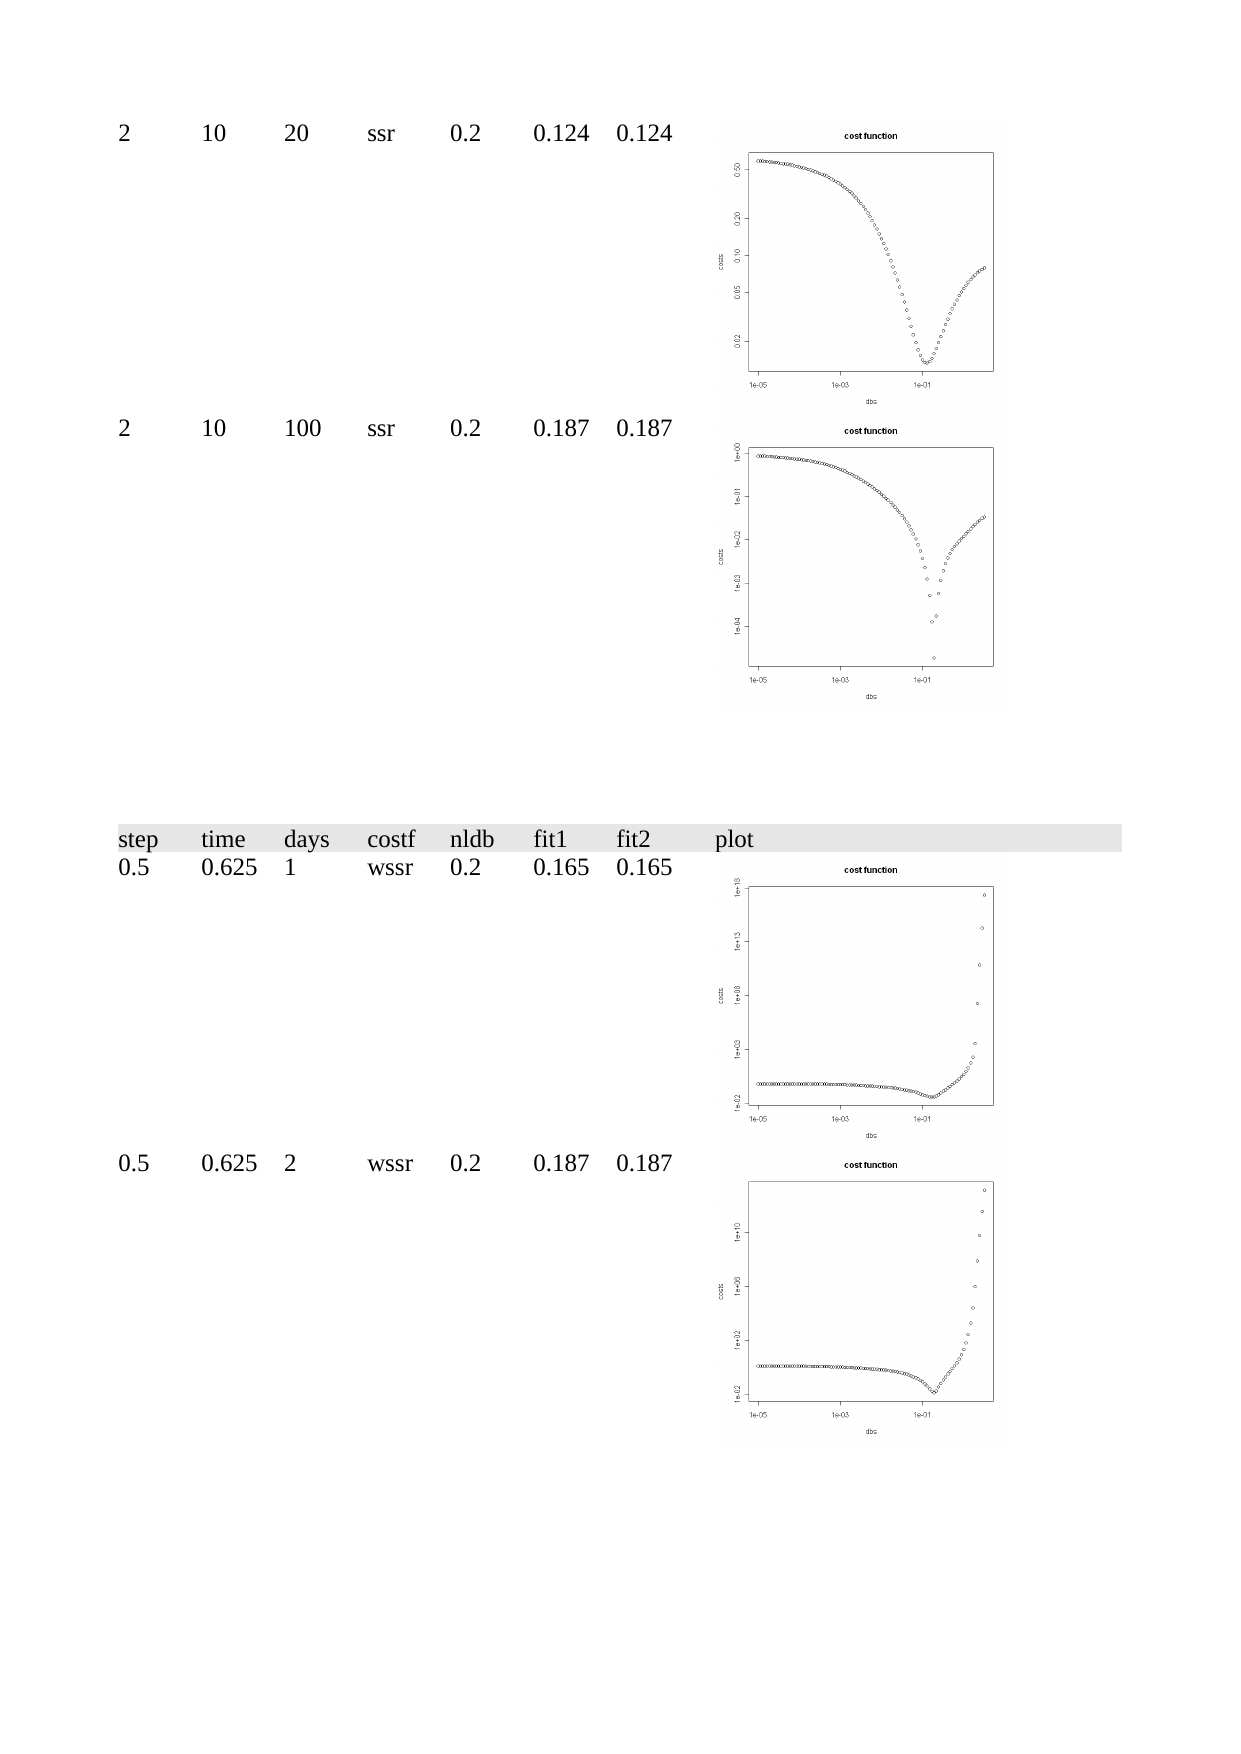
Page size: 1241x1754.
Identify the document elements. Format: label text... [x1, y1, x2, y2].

table_header step [118, 824, 201, 852]
table_cell 2 [284, 1148, 367, 1443]
table_header days [284, 824, 367, 852]
table_cell 20 [284, 118, 367, 413]
table_cell 0.625 [201, 1148, 284, 1443]
table_header fit1 [533, 824, 616, 852]
table_cell 100 [284, 414, 367, 709]
table_cell [1011, 414, 1122, 709]
table_cell 0.625 [201, 853, 284, 1148]
table_cell 0.165 [533, 853, 616, 1148]
table_header nldb [450, 824, 533, 852]
table_cell [1011, 1148, 1122, 1443]
table_header plot [715, 824, 1122, 852]
table_cell wssr [367, 1148, 450, 1443]
table_header costf [367, 824, 450, 852]
table_cell 0.2 [450, 118, 533, 413]
table_cell 0.2 [450, 1148, 533, 1443]
table_cell [1011, 118, 1122, 413]
table_cell 0.124 [616, 118, 714, 413]
table_cell 0.187 [533, 1148, 616, 1443]
table_cell [1011, 853, 1122, 1148]
table_cell 2 [118, 118, 201, 413]
table_header fit2 [616, 824, 715, 852]
table_cell 0.187 [533, 414, 616, 709]
table_cell 0.5 [118, 853, 201, 1148]
table_cell wssr [367, 853, 450, 1148]
table_cell 1 [284, 853, 367, 1148]
table_cell 0.5 [118, 1148, 201, 1443]
table_cell 0.165 [616, 853, 714, 1148]
table_cell 0.187 [616, 414, 714, 709]
table_cell 10 [201, 118, 284, 413]
table_cell 10 [201, 414, 284, 709]
table_header time [201, 824, 284, 852]
table_cell ssr [367, 414, 450, 709]
picture [714, 852, 1011, 1444]
table_cell 0.2 [450, 853, 533, 1148]
table_cell 0.187 [616, 1148, 714, 1443]
table_cell ssr [367, 118, 450, 413]
table_cell 2 [118, 414, 201, 709]
picture [714, 118, 1011, 709]
table_cell 0.124 [533, 118, 616, 413]
table_cell 0.2 [450, 414, 533, 709]
